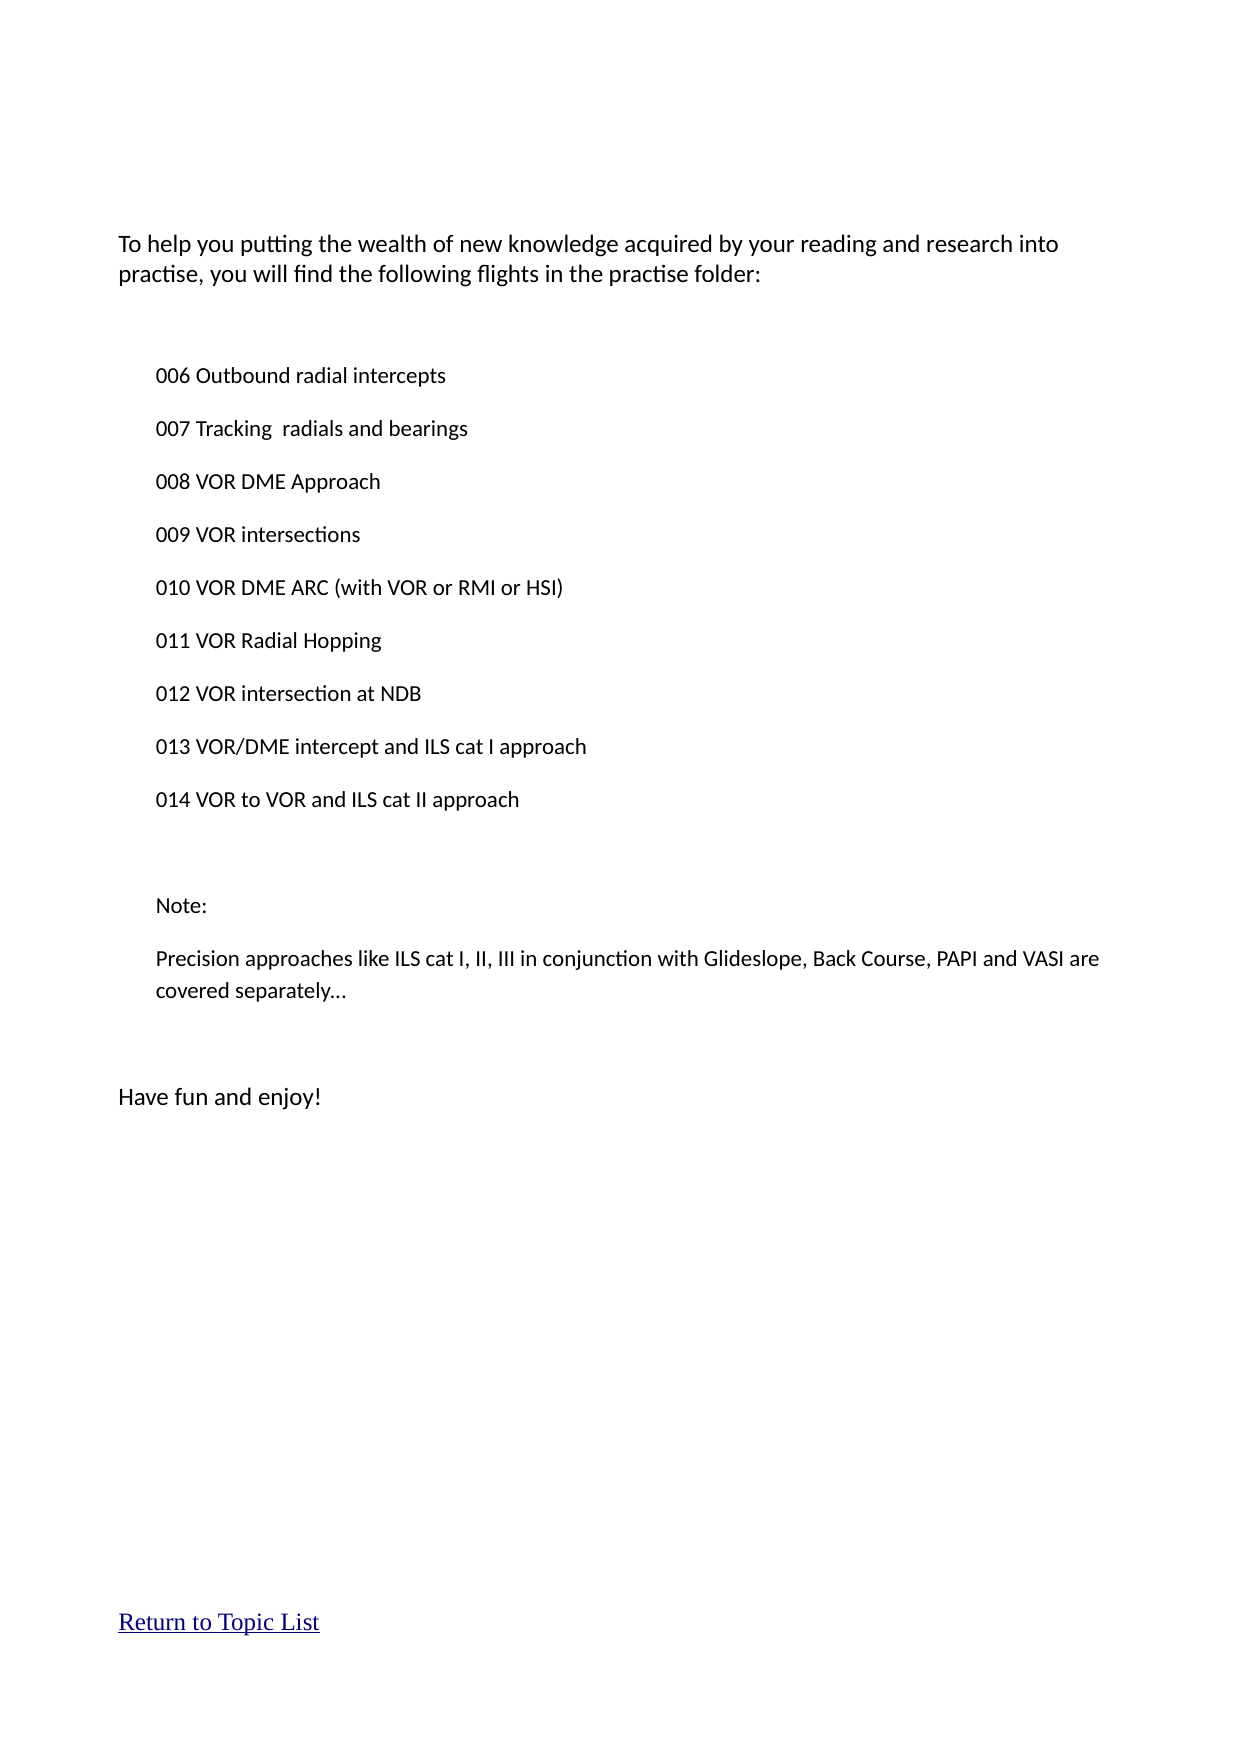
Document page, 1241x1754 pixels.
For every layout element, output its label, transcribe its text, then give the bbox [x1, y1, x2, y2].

text 007 Tracking radials and bearings [156, 414, 1122, 442]
text Note: [156, 891, 1122, 919]
text 012 VOR intersection at NDB [156, 679, 1122, 707]
text 006 Outbound radial intercepts [156, 361, 1122, 389]
text Have fun and enjoy! [118, 1081, 1122, 1111]
text 014 VOR to VOR and ILS cat II approach [156, 785, 1122, 813]
text 011 VOR Radial Hopping [156, 626, 1122, 654]
text Precision approaches like ILS cat I, II, III in conjunction with Glideslope, Back Course, PAPI and VASI are covered separately... [156, 944, 1122, 1004]
text To help you putting the wealth of new knowledge acquired by your reading and research into practise, you will find the following flights in the practise folder: [118, 228, 1122, 289]
text 009 VOR intersections [156, 520, 1122, 548]
text 013 VOR/DME intercept and ILS cat I approach [156, 732, 1122, 760]
text 010 VOR DME ARC (with VOR or RMI or HSI) [156, 573, 1122, 601]
text 008 VOR DME Approach [156, 467, 1122, 495]
